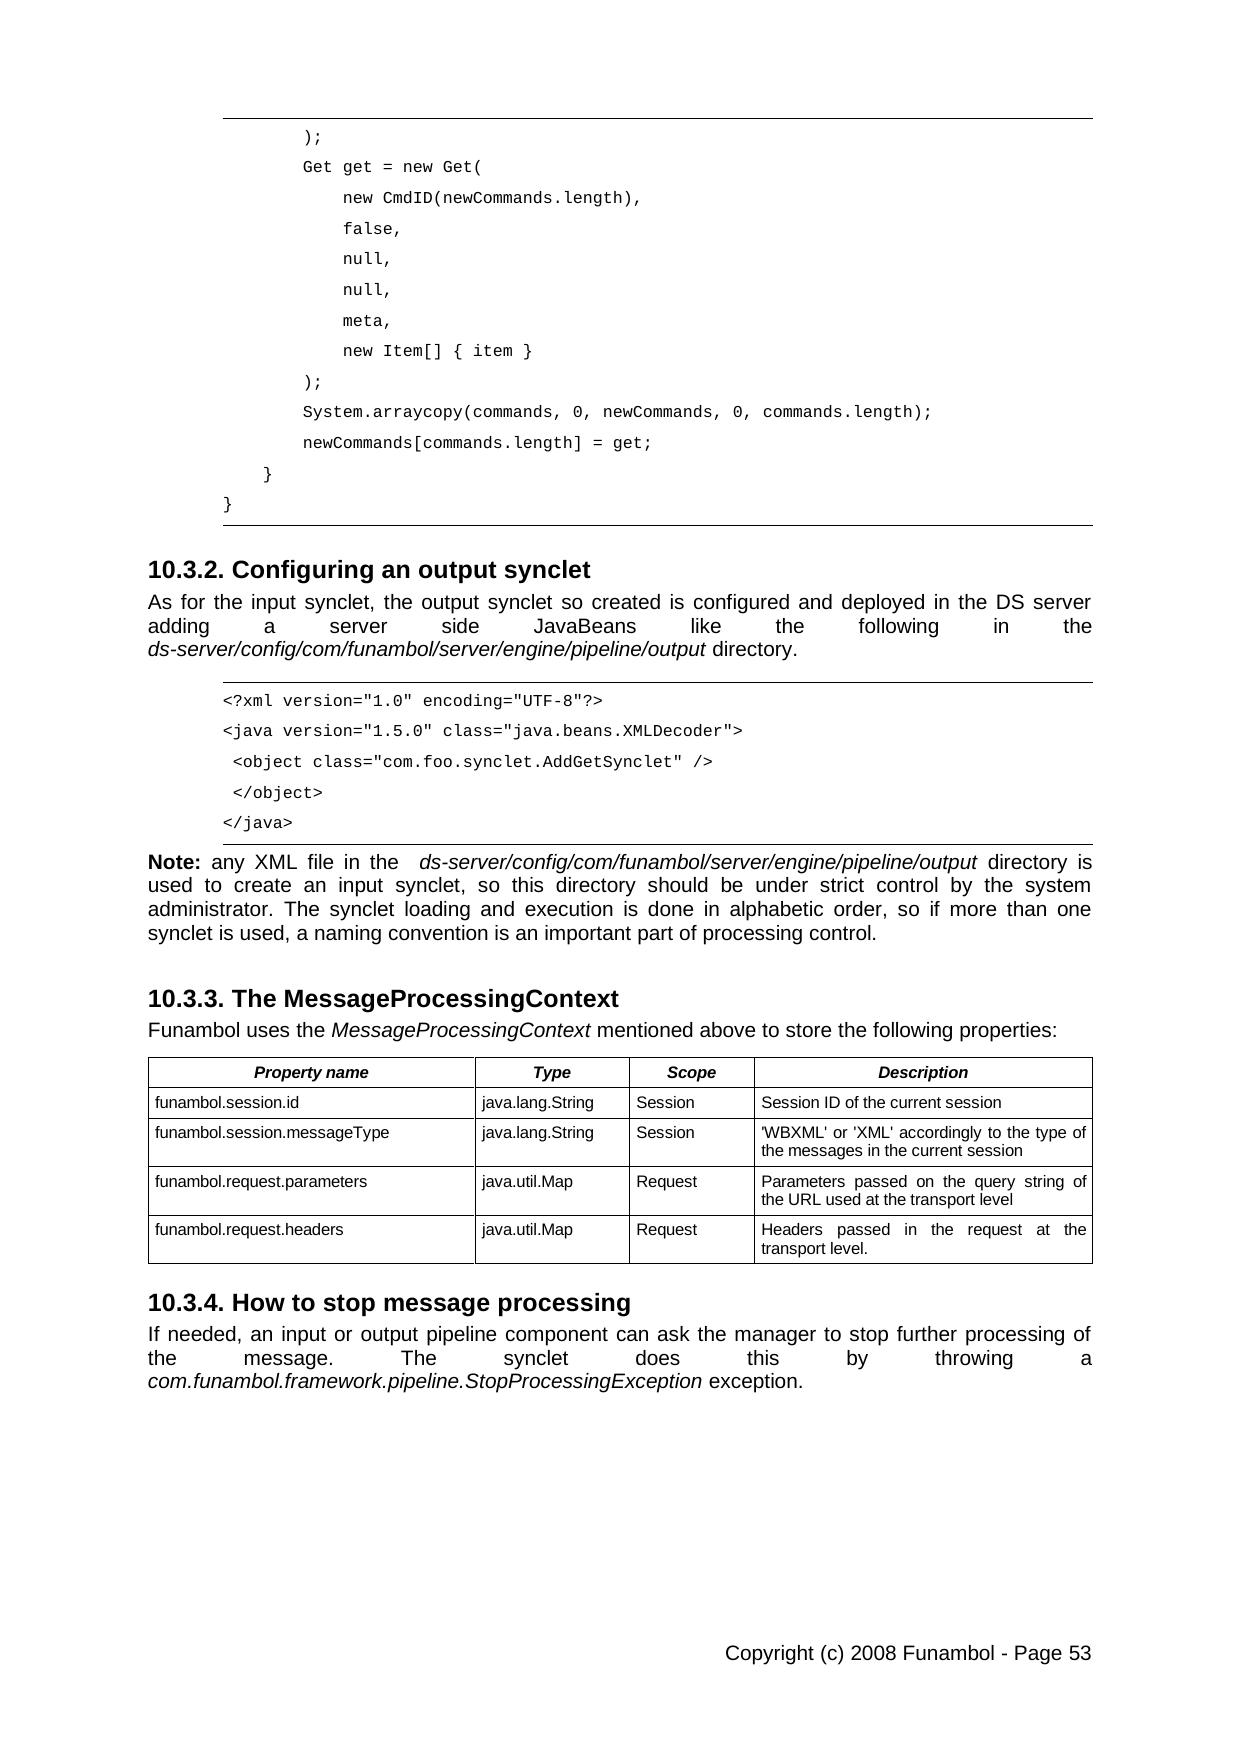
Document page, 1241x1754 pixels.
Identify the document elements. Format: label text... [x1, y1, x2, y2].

text false, [223, 210, 1093, 239]
text } [223, 486, 1093, 525]
text Note: any XML file in the ds-server/config/com/funambol/server/engine/pipeline/output directory is used to create an input synclet, so this directory should be under strict control by the system administrator. The synclet loading and execution is done in alphabetic order, so if more than one synclet is used, a naming convention is an important part of processing control. [148, 850, 1093, 944]
text newCommands[commands.length] = get; [223, 424, 1093, 453]
table_cell java.util.Map [476, 1216, 629, 1263]
table_header Description [755, 1058, 1092, 1087]
table_cell 'WBXML' or 'XML' accordingly to the type of the messages in the current session [755, 1119, 1092, 1166]
table_cell java.lang.String [476, 1119, 629, 1166]
subtitle The MessageProcessingContext [148, 984, 1093, 1012]
text null, [223, 241, 1093, 270]
text ); [223, 363, 1093, 392]
text Funambol uses the MessageProcessingContext mentioned above to store the following properties: [148, 1019, 1093, 1042]
text </object> [223, 774, 1093, 803]
subtitle How to stop message processing [148, 1288, 1093, 1317]
text System.arraycopy(commands, 0, newCommands, 0, commands.length); [223, 394, 1093, 423]
table_cell java.util.Map [476, 1167, 629, 1215]
table_header Type [476, 1058, 629, 1087]
table_cell Headers passed in the request at the transport level. [755, 1216, 1092, 1263]
text meta, [223, 302, 1093, 331]
text ); [223, 119, 1093, 147]
table_cell Request [630, 1167, 754, 1215]
text As for the input synclet, the output synclet so created is configured and deployed in the DS server adding a server side JavaBeans like the following in the ds-server/config/com/funambol/server/engine/pipeline/output directory. [148, 591, 1093, 661]
text } [223, 455, 1093, 484]
table_cell Parameters passed on the query string of the URL used at the transport level [755, 1167, 1092, 1215]
text new Item[] { item } [223, 332, 1093, 362]
table_cell funambol.request.headers [149, 1216, 474, 1263]
text null, [223, 271, 1093, 300]
text <java version="1.5.0" class="java.beans.XMLDecoder"> [223, 713, 1093, 742]
text <object class="com.foo.synclet.AddGetSynclet" /> [223, 743, 1093, 772]
text new CmdID(newCommands.length), [223, 179, 1093, 208]
table_cell Session [630, 1088, 754, 1118]
table_header Property name [149, 1058, 474, 1087]
table_cell funambol.request.parameters [149, 1167, 474, 1215]
table_cell java.lang.String [476, 1088, 629, 1118]
text If needed, an input or output pipeline component can ask the manager to stop further processing of the message. The synclet does this by throwing a com.funambol.framework.pipeline.StopProcessingException exception. [148, 1323, 1093, 1393]
table_cell funambol.session.messageType [149, 1119, 474, 1166]
table_cell Session ID of the current session [755, 1088, 1092, 1118]
text <?xml version="1.0" encoding="UTF-8"?> [223, 683, 1093, 711]
table_cell funambol.session.id [149, 1088, 474, 1118]
text Get get = new Get( [223, 149, 1093, 178]
subtitle Configuring an output synclet [148, 556, 1093, 584]
table_cell Session [630, 1119, 754, 1166]
table_header Scope [630, 1058, 754, 1087]
table_cell Request [630, 1216, 754, 1263]
text </java> [223, 805, 1093, 844]
